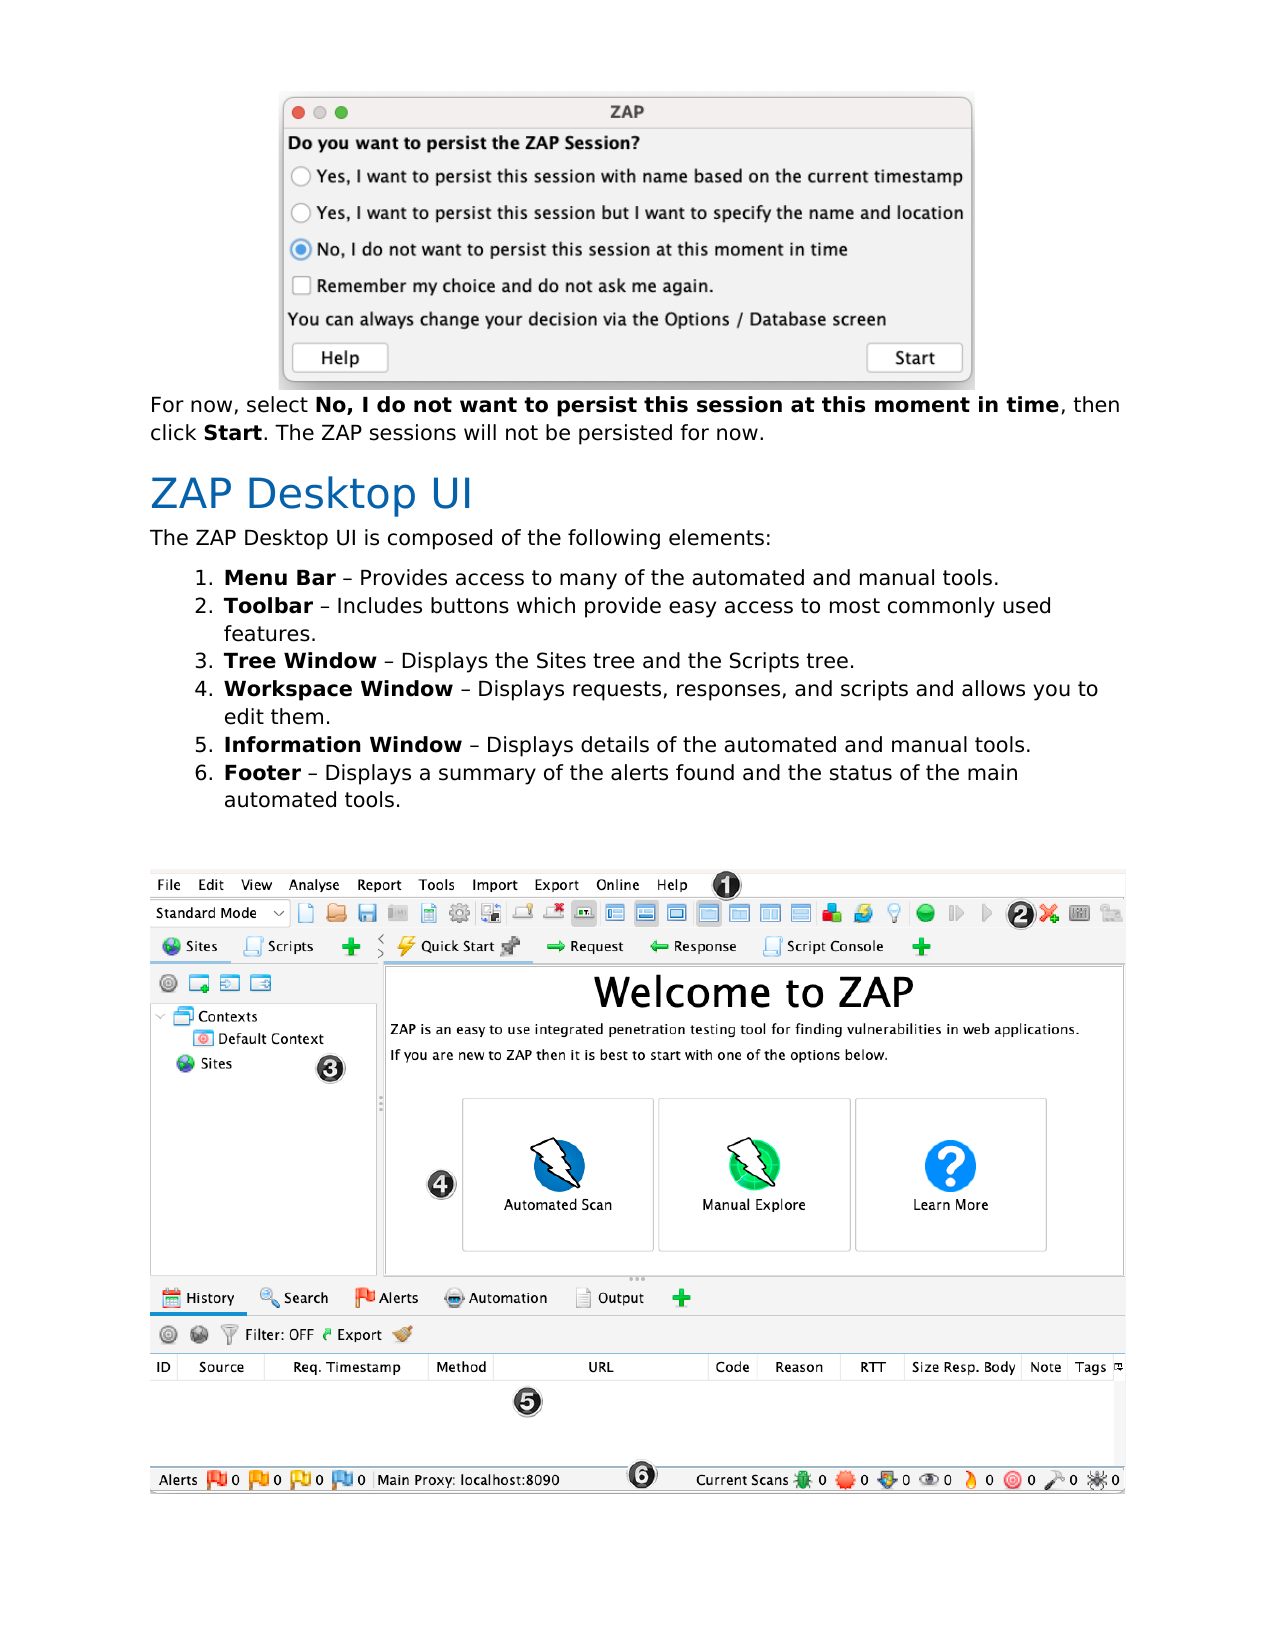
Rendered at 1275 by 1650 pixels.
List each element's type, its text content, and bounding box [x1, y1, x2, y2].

list Information Window – Displays details of the automated and manual tools. [194, 733, 1125, 757]
list Tree Window – Displays the Sites tree and the Scripts tree. [194, 649, 1125, 674]
list Workspace Window – Displays requests, responses, and scripts and allows you to edit them. [194, 677, 1125, 729]
picture [278, 91, 975, 390]
text The ZAP Desktop UI is composed of the following elements: [150, 526, 1125, 550]
list Toolbar – Includes buttons which provide easy access to most commonly used features. [194, 594, 1125, 646]
subtitle ZAP Desktop UI [150, 470, 1125, 518]
list Footer – Displays a summary of the alerts found and the status of the main automated tools. [194, 761, 1125, 813]
picture [150, 869, 1125, 1494]
list Menu Bar – Provides access to many of the automated and manual tools. [194, 566, 1125, 590]
text For now, select No, I do not want to persist this session at this moment in time, then click Start. The ZAP sessions will not be persisted for now. [150, 91, 1125, 446]
